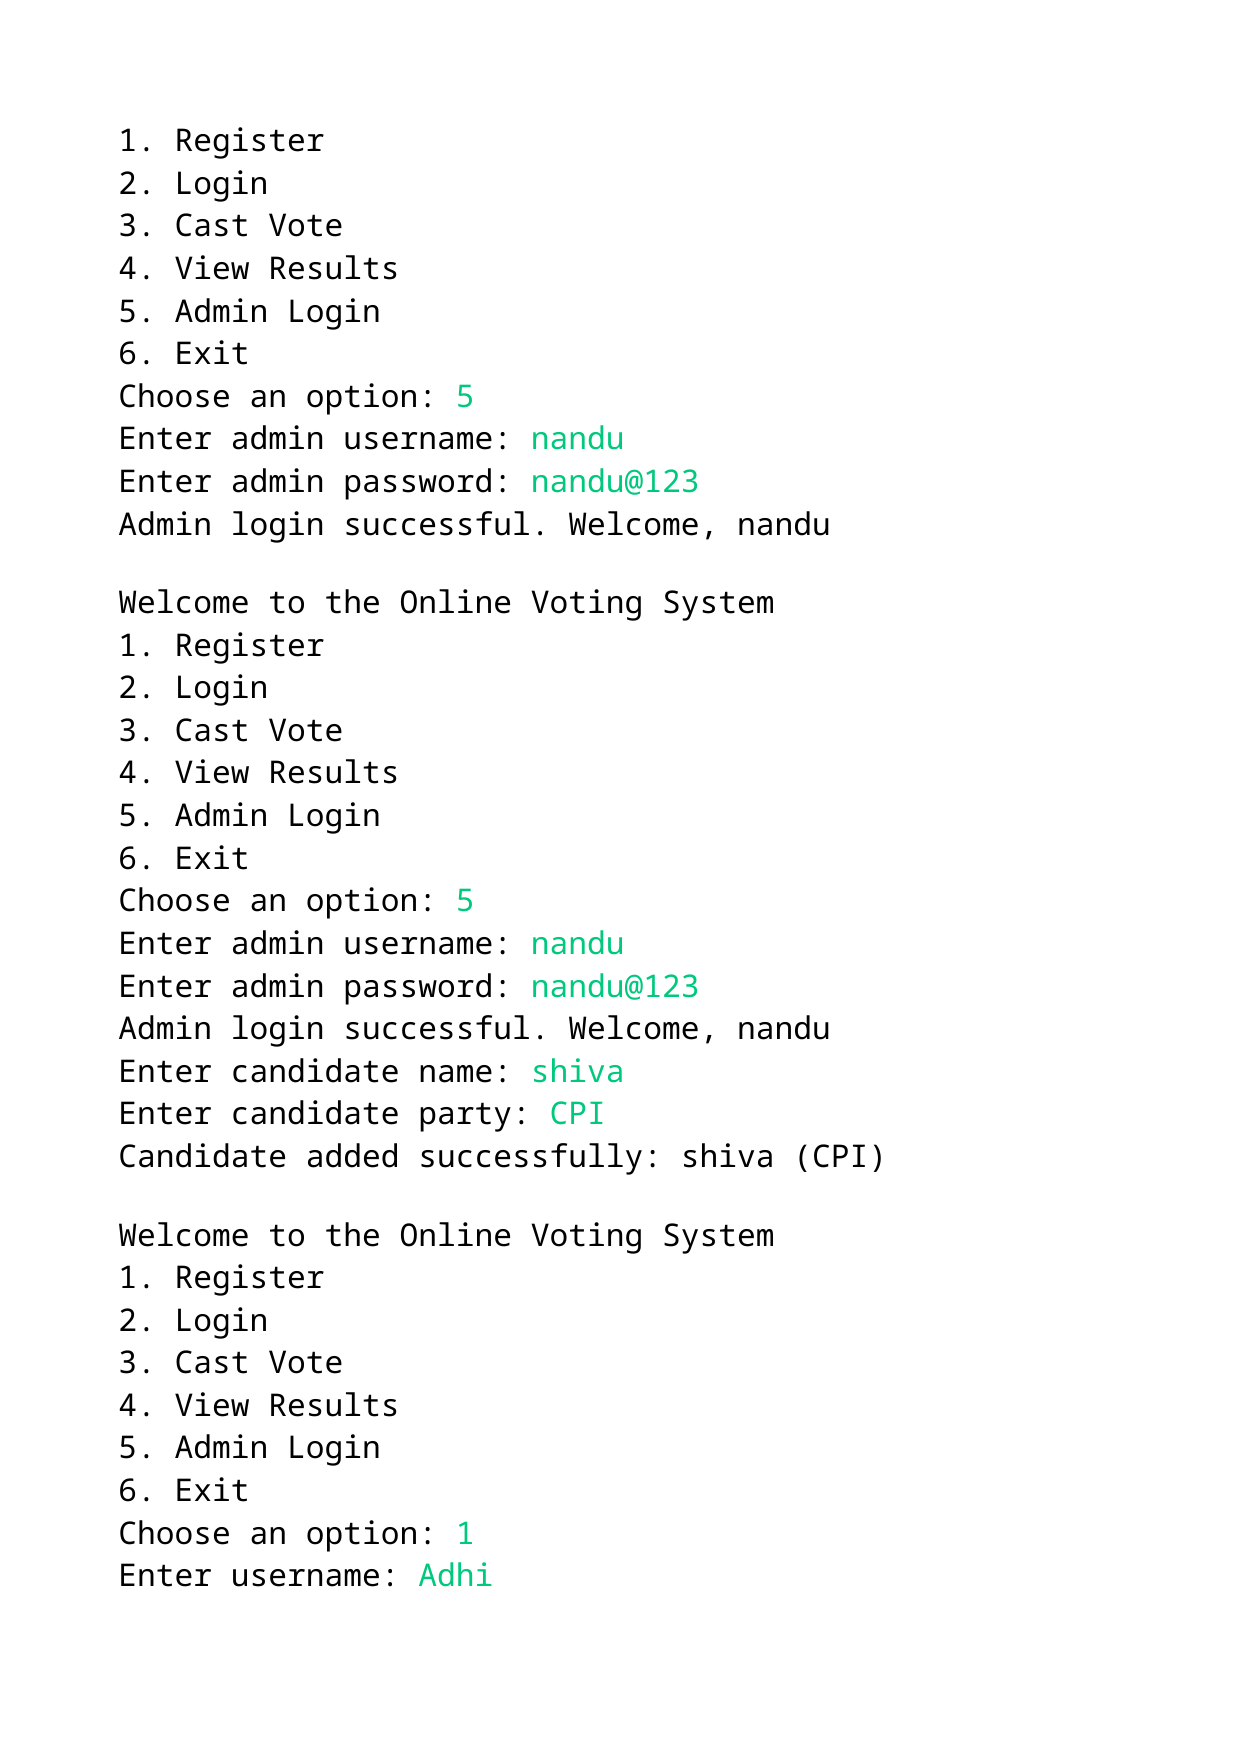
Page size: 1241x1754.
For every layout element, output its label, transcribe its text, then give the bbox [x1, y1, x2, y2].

text 4. View Results [118, 1383, 1122, 1426]
text 4. View Results [118, 246, 1122, 288]
text 5. Admin Login [118, 288, 1122, 331]
text 6. Exit [118, 1468, 1122, 1511]
text Enter admin password: nandu@123 [118, 459, 1122, 502]
text Choose an option: 5 [118, 374, 1122, 416]
text 5. Admin Login [118, 1426, 1122, 1468]
text Choose an option: 1 [118, 1511, 1122, 1553]
text Enter candidate name: shiva [118, 1049, 1122, 1091]
text 1. Register [118, 623, 1122, 665]
text Enter candidate party: CPI [118, 1091, 1122, 1134]
text 2. Login [118, 161, 1122, 203]
text 1. Register [118, 1255, 1122, 1298]
text Enter admin username: nandu [118, 416, 1122, 459]
text Admin login successful. Welcome, nandu [118, 502, 1122, 544]
text 1. Register [118, 118, 1122, 161]
text 3. Cast Vote [118, 203, 1122, 246]
text Choose an option: 5 [118, 878, 1122, 921]
text 6. Exit [118, 836, 1122, 878]
text Welcome to the Online Voting System [118, 1212, 1122, 1255]
text 5. Admin Login [118, 793, 1122, 836]
text 3. Cast Vote [118, 1340, 1122, 1383]
text 2. Login [118, 1298, 1122, 1340]
text Admin login successful. Welcome, nandu [118, 1006, 1122, 1049]
text 6. Exit [118, 331, 1122, 374]
text Enter admin password: nandu@123 [118, 963, 1122, 1006]
text 2. Login [118, 665, 1122, 708]
text 3. Cast Vote [118, 708, 1122, 751]
text Welcome to the Online Voting System [118, 580, 1122, 623]
text Enter admin username: nandu [118, 921, 1122, 963]
text Enter username: Adhi [118, 1553, 1122, 1596]
text Candidate added successfully: shiva (CPI) [118, 1134, 1122, 1177]
text 4. View Results [118, 751, 1122, 793]
